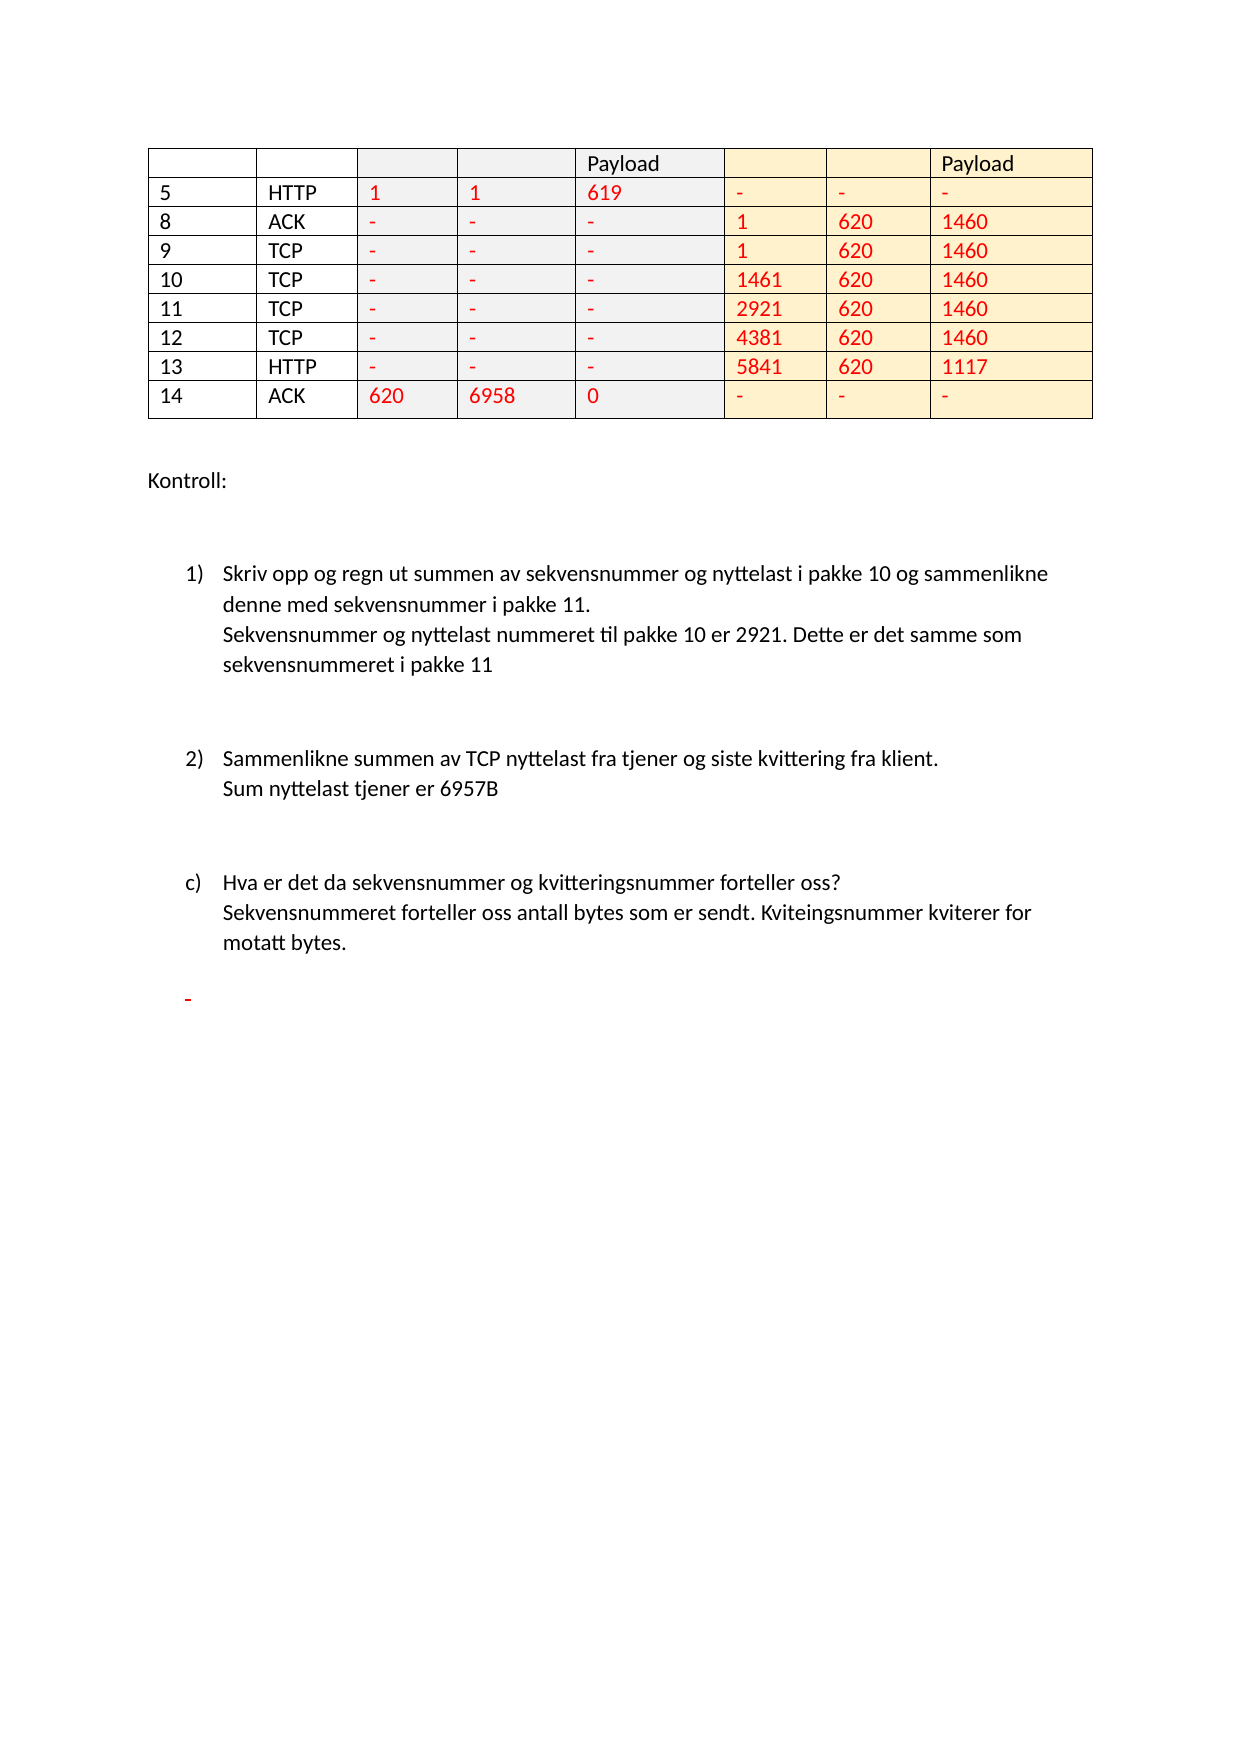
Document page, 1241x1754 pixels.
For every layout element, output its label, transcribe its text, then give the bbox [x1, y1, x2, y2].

table_cell 620 [827, 323, 930, 351]
table_cell - [576, 207, 724, 235]
table_cell 1117 [931, 352, 1092, 380]
table_cell Payload [576, 149, 724, 177]
table_cell - [931, 178, 1092, 206]
table_cell 14 [149, 381, 256, 418]
table_cell [725, 149, 826, 177]
table_cell TCP [257, 265, 357, 293]
table_cell 11 [149, 294, 256, 322]
table_cell Payload [931, 149, 1092, 177]
table_cell 620 [827, 207, 930, 235]
table_cell TCP [257, 323, 357, 351]
list Sekvensnummeret forteller oss antall bytes som er sendt. Kviteingsnummer kviterer for motatt bytes. [185, 898, 1093, 956]
table_cell 5841 [725, 352, 826, 380]
table_cell - [458, 207, 575, 235]
table_cell 1 [725, 236, 826, 264]
table_cell 12 [149, 323, 256, 351]
table_cell - [458, 236, 575, 264]
table_cell 1 [725, 207, 826, 235]
table_cell 620 [827, 352, 930, 380]
table_cell 1460 [931, 265, 1092, 293]
list Sekvensnummer og nyttelast nummeret til pakke 10 er 2921. Dette er det samme som sekvensnummeret i pakke 11 [185, 620, 1093, 678]
table_cell - [827, 381, 930, 418]
table_cell [827, 149, 930, 177]
table_cell 1460 [931, 294, 1092, 322]
table_cell - [576, 236, 724, 264]
table_cell ACK [257, 381, 357, 418]
table_cell - [358, 294, 457, 322]
table_cell 1460 [931, 207, 1092, 235]
table_cell 620 [358, 381, 457, 418]
table_cell [358, 149, 457, 177]
table_cell 620 [827, 294, 930, 322]
table_cell 620 [827, 236, 930, 264]
table_cell 9 [149, 236, 256, 264]
table_cell - [358, 323, 457, 351]
table_cell TCP [257, 236, 357, 264]
list Sum nyttelast tjener er 6957B [185, 774, 1093, 802]
table_cell 13 [149, 352, 256, 380]
list Hva er det da sekvensnummer og kvitteringsnummer forteller oss? [185, 868, 1093, 896]
table_cell - [725, 178, 826, 206]
table_cell [257, 149, 357, 177]
list Skriv opp og regn ut summen av sekvensnummer og nyttelast i pakke 10 og sammenlikne denne med sekvensnummer i pakke 11. [185, 559, 1093, 618]
table_cell - [458, 323, 575, 351]
table_cell - [725, 381, 826, 418]
table_cell 6958 [458, 381, 575, 418]
table_cell - [358, 207, 457, 235]
table_cell - [358, 236, 457, 264]
text Kontroll: [148, 466, 1093, 494]
table_cell HTTP [257, 178, 357, 206]
table_cell - [576, 352, 724, 380]
table_cell 619 [576, 178, 724, 206]
table_cell - [931, 381, 1092, 418]
table_cell 620 [827, 265, 930, 293]
table_cell - [458, 265, 575, 293]
list Sammenlikne summen av TCP nyttelast fra tjener og siste kvittering fra klient. [185, 744, 1093, 772]
table_cell 1 [358, 178, 457, 206]
table_cell - [576, 323, 724, 351]
table_cell - [358, 265, 457, 293]
table_cell - [827, 178, 930, 206]
table_cell 8 [149, 207, 256, 235]
table_cell ACK [257, 207, 357, 235]
table_cell - [576, 265, 724, 293]
table_cell 4381 [725, 323, 826, 351]
table_cell - [358, 352, 457, 380]
table_cell 1 [458, 178, 575, 206]
table_cell 5 [149, 178, 256, 206]
table_cell 1460 [931, 236, 1092, 264]
table_cell 0 [576, 381, 724, 418]
table_cell - [458, 294, 575, 322]
table_cell [458, 149, 575, 177]
table_cell 2921 [725, 294, 826, 322]
table_cell 1460 [931, 323, 1092, 351]
table_cell [149, 149, 256, 177]
table_cell 10 [149, 265, 256, 293]
table_cell 1461 [725, 265, 826, 293]
table_cell HTTP [257, 352, 357, 380]
table_cell - [458, 352, 575, 380]
table_cell TCP [257, 294, 357, 322]
table_cell - [576, 294, 724, 322]
